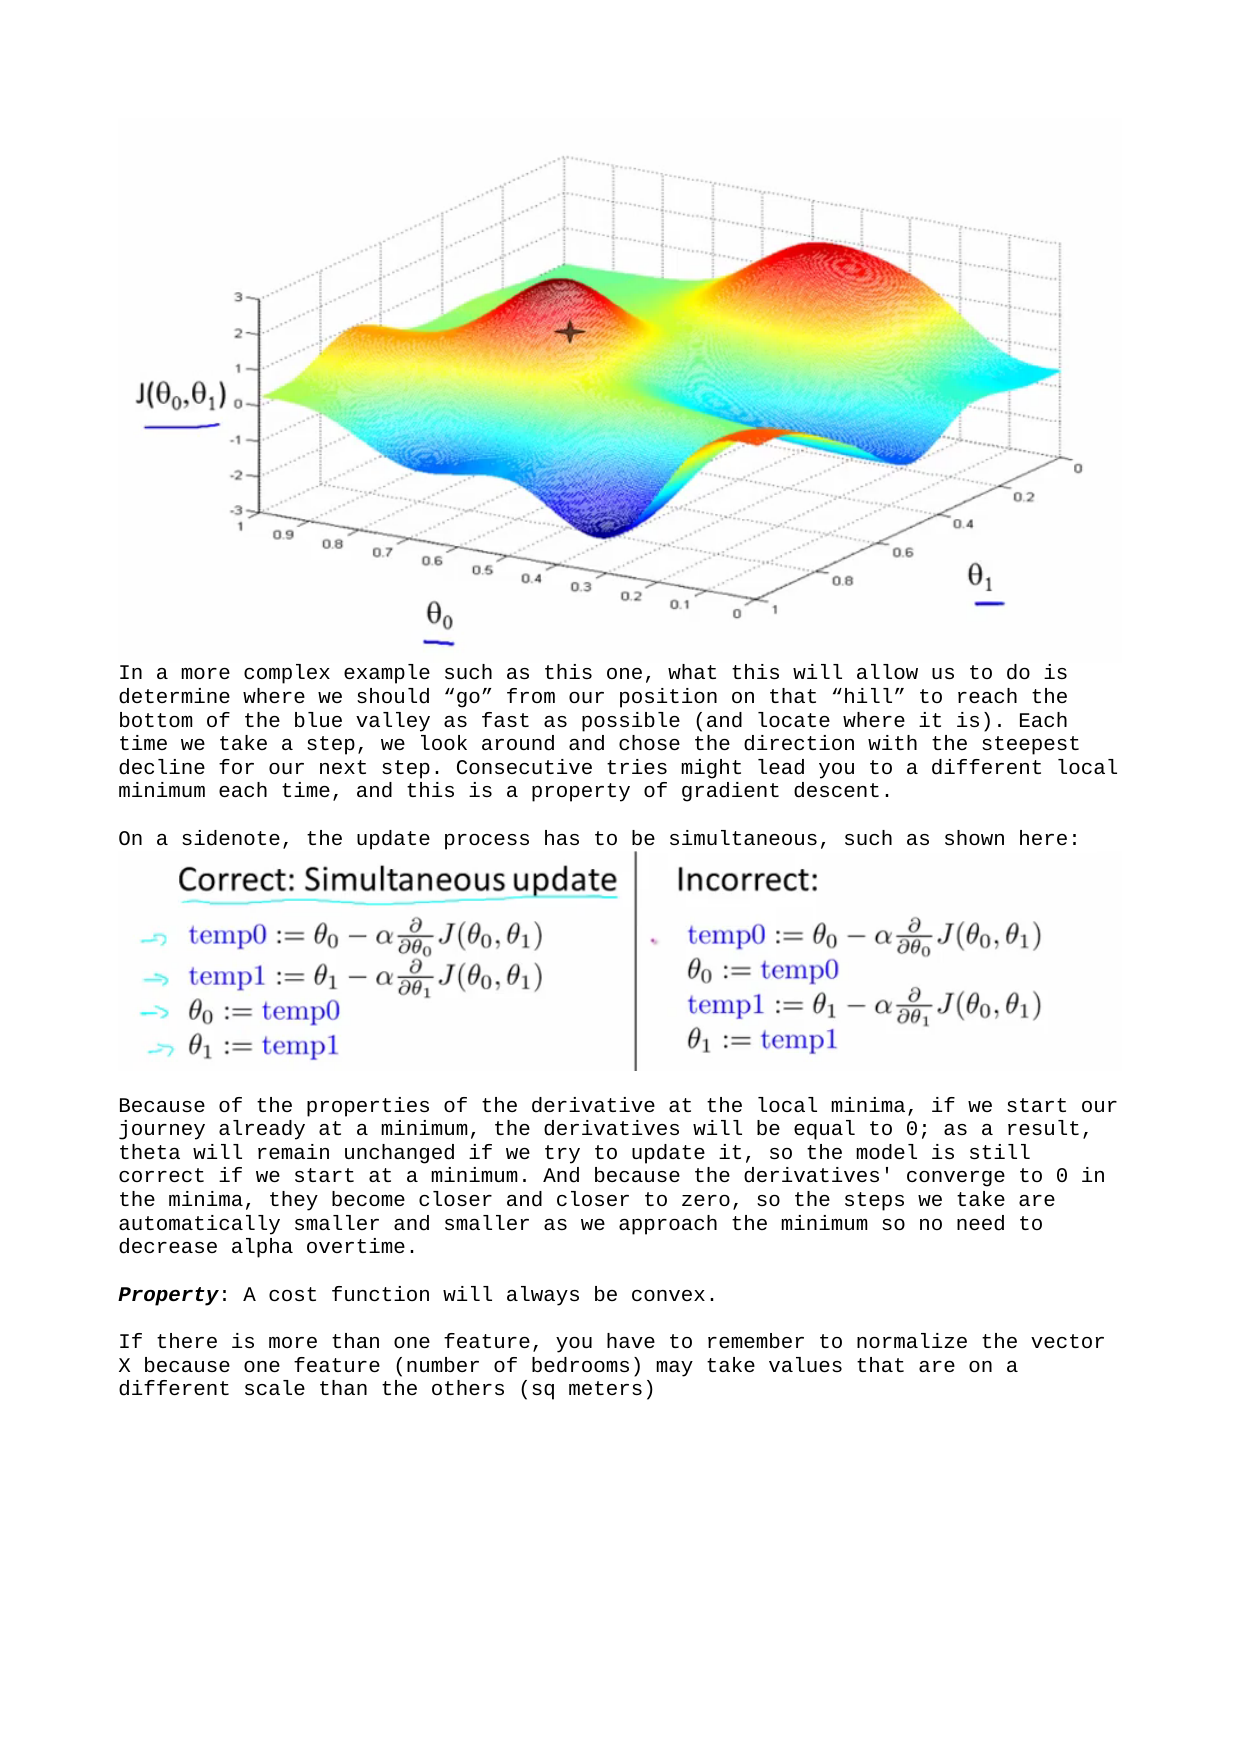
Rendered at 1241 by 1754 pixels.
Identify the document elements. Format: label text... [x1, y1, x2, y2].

picture [118, 118, 1123, 663]
text In a more complex example such as this one, what this will allow us to do is determine where we should “go” from our position on that “hill” to reach the bottom of the blue valley as fast as possible (and locate where it is). Each time we take a step, we look around and chose the direction with the steepest decline for our next step. Consecutive tries might lead you to a different local minimum each time, and this is a property of gradient descent. [118, 663, 1122, 804]
text On a sidenote, the update process has to be simultaneous, such as shown here: [118, 828, 1122, 851]
text Because of the properties of the derivative at the local minima, if we start our journey already at a minimum, the derivatives will be equal to 0; as a result, theta will remain unchanged if we try to update it, so the model is still correct if we start at a minimum. And because the derivatives' converge to 0 in the minima, they become closer and closer to zero, so the steps we take are automatically smaller and smaller as we approach the minimum so no need to decrease alpha overtime. [118, 1094, 1122, 1260]
text Property: A cost function will always be convex. [118, 1284, 1122, 1307]
picture [118, 851, 1123, 1071]
text If there is more than one feature, you have to remember to normalize the vector X because one feature (number of bedrooms) may take values that are on a different scale than the others (sq meters) [118, 1331, 1122, 1402]
